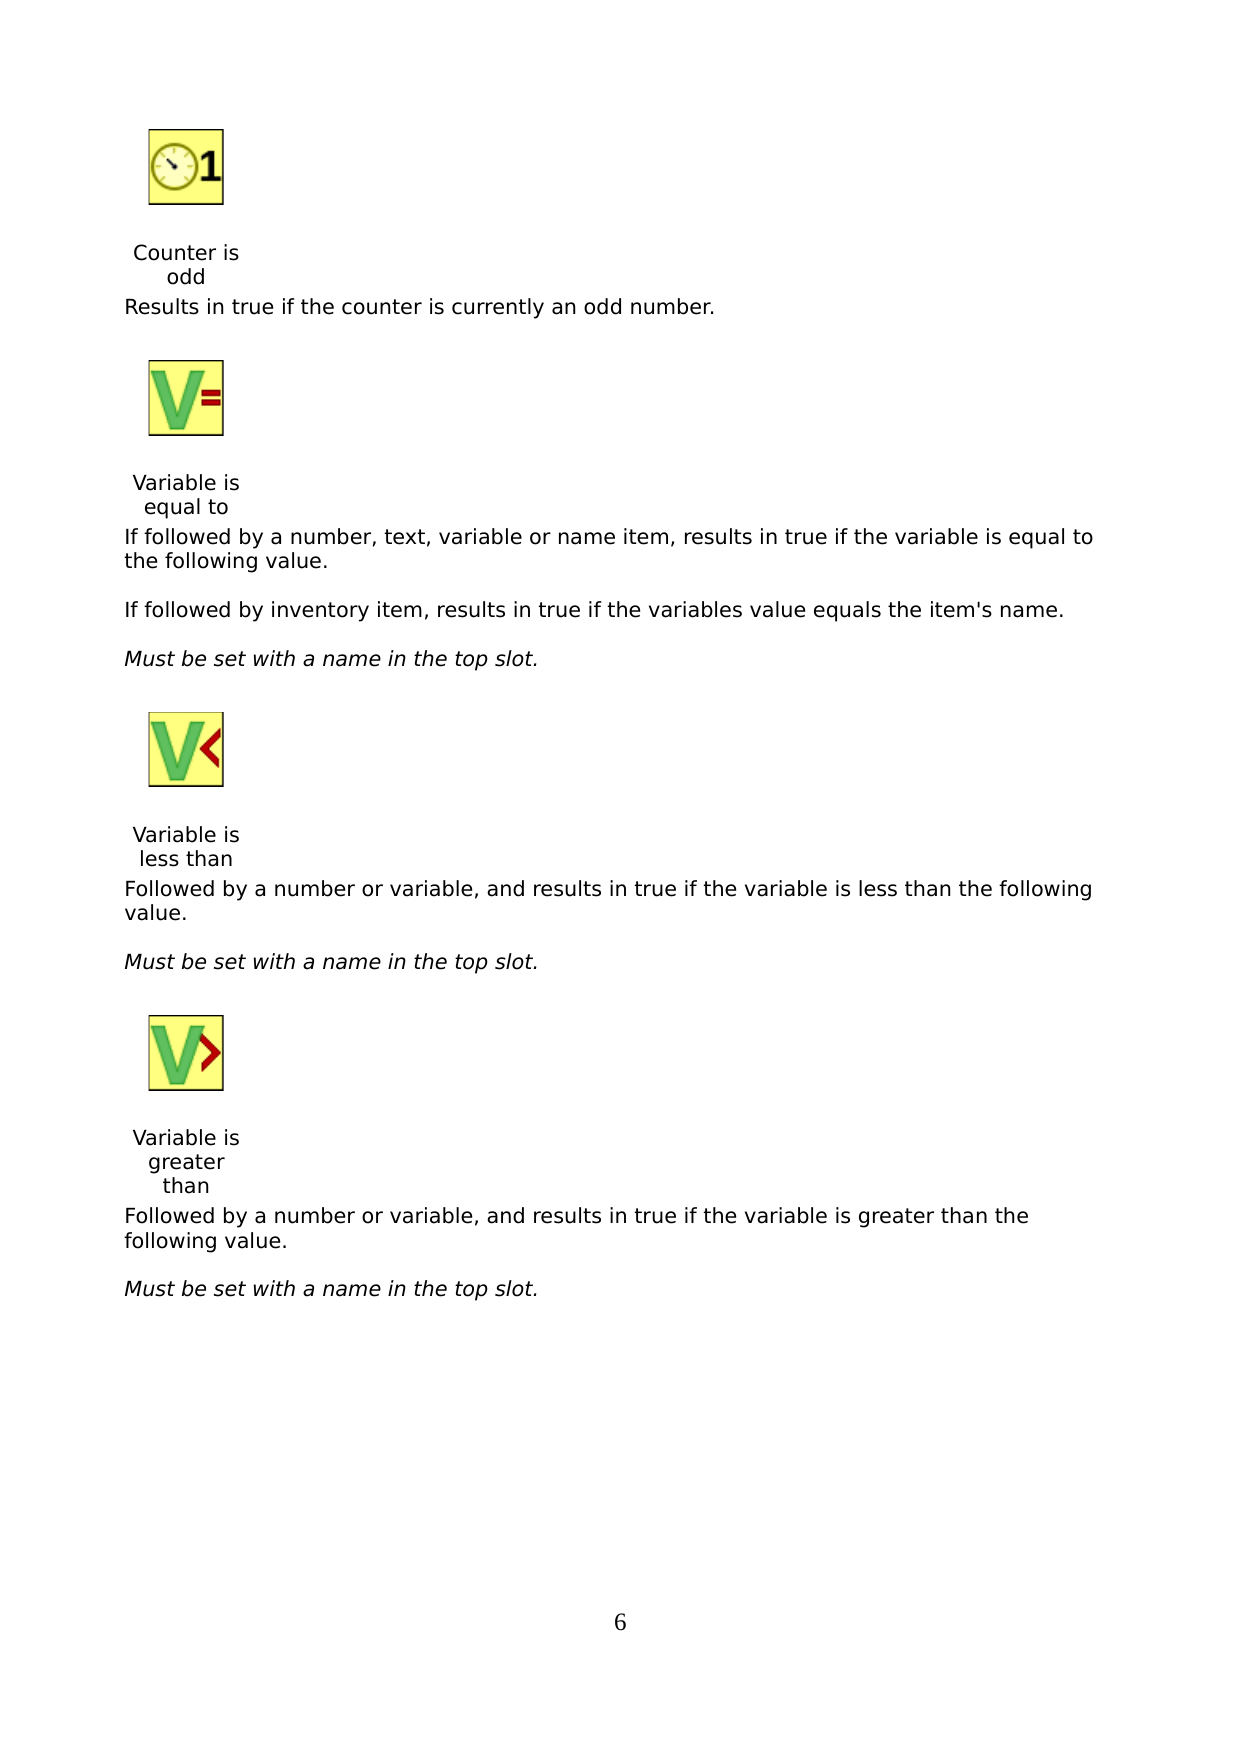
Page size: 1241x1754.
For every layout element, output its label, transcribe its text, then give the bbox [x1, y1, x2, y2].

table_cell [744, 235, 868, 295]
table_cell Followed by a number or variable, and results in true if the variable is less than the following value. Must be set with a name in the top slot. [118, 700, 1122, 1003]
table_cell If followed by a number, text, variable or name item, results in true if the variable is equal to the following value. If followed by inventory item, results in true if the variables value equals the item's name. Must be set with a name in the top slot. [118, 349, 1122, 700]
table_header [124, 124, 248, 235]
table_header [992, 124, 1116, 235]
table_cell [992, 235, 1116, 295]
table_cell [496, 1120, 620, 1204]
table_cell [744, 1120, 868, 1204]
table_cell [496, 465, 620, 525]
table_cell [248, 1120, 372, 1204]
table_header [744, 706, 868, 817]
table_header [124, 1010, 248, 1120]
picture [148, 360, 224, 436]
table_cell [248, 817, 372, 877]
table_cell Variable is less than [124, 817, 248, 877]
table_cell Followed by a number or variable, and results in true if the variable is greater than the following value. Must be set with a name in the top slot. [118, 1004, 1122, 1331]
table_cell [372, 465, 496, 525]
table_cell Variable is equal to [124, 465, 248, 525]
table_header [868, 124, 992, 235]
table_cell [620, 817, 744, 877]
table_header [372, 355, 496, 465]
table_header [744, 1010, 868, 1120]
table_cell [620, 1120, 744, 1204]
table_header [124, 355, 248, 465]
table_cell [992, 1120, 1116, 1204]
table_cell [496, 235, 620, 295]
table_cell [868, 235, 992, 295]
table_cell [992, 465, 1116, 525]
table_cell [248, 235, 372, 295]
table_header [496, 355, 620, 465]
table_cell [620, 235, 744, 295]
table_cell [868, 817, 992, 877]
table_header [620, 1010, 744, 1120]
picture [148, 1015, 224, 1091]
table_cell [248, 465, 372, 525]
table_cell Variable is greater than [124, 1120, 248, 1204]
table_cell [372, 817, 496, 877]
table_cell [620, 465, 744, 525]
table_cell Counter is odd [124, 235, 248, 295]
table_header [248, 706, 372, 817]
table_header [372, 706, 496, 817]
table_header [620, 355, 744, 465]
table_header [868, 706, 992, 817]
table_header [992, 355, 1116, 465]
table_header [620, 706, 744, 817]
table_cell [372, 1120, 496, 1204]
table_cell [868, 1120, 992, 1204]
table_header [248, 355, 372, 465]
table_cell [744, 817, 868, 877]
table_header [248, 1010, 372, 1120]
table_header [868, 1010, 992, 1120]
table_header [248, 124, 372, 235]
table_header [372, 124, 496, 235]
table_header [496, 1010, 620, 1120]
table_header [744, 355, 868, 465]
table_header [620, 124, 744, 235]
picture [148, 712, 224, 787]
table_cell [496, 817, 620, 877]
table_header [992, 706, 1116, 817]
table_header [124, 706, 248, 817]
table_cell Results in true if the counter is currently an odd number. [118, 118, 1122, 348]
table_header [992, 1010, 1116, 1120]
table_cell [868, 465, 992, 525]
table_cell [372, 235, 496, 295]
table_header [372, 1010, 496, 1120]
table_header [744, 124, 868, 235]
picture [148, 129, 224, 205]
table_header [868, 355, 992, 465]
table_cell [744, 465, 868, 525]
table_header [496, 706, 620, 817]
table_cell [992, 817, 1116, 877]
table_header [496, 124, 620, 235]
